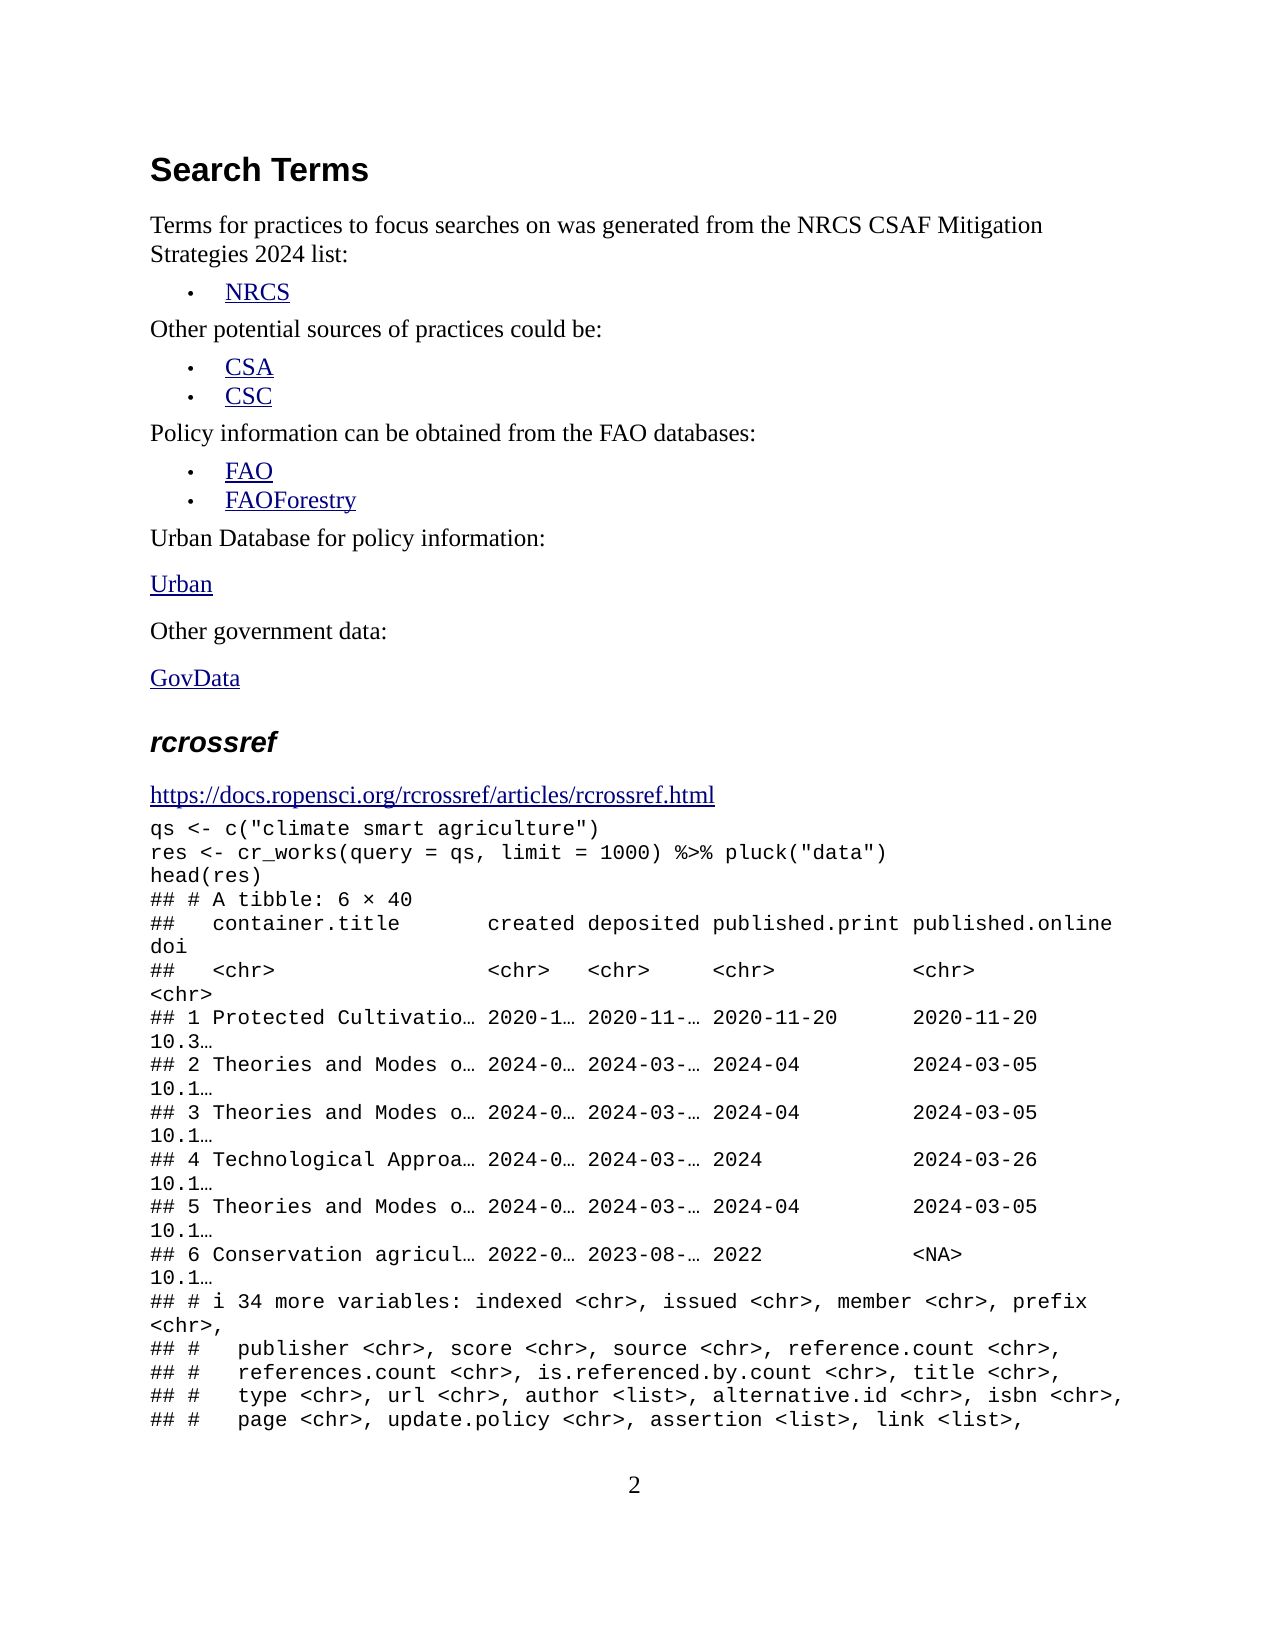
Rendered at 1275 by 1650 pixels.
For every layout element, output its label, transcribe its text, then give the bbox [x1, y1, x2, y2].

text res <- cr_works(query = qs, limit = 1000) %>% pluck("data") [150, 842, 1125, 865]
subtitle rcrossref [150, 725, 1125, 759]
subtitle Search Terms [150, 150, 1125, 189]
text ## 1 Protected Cultivatio… 2020-1… 2020-11-… 2020-11-20 2020-11-20 10.3… [150, 1007, 1125, 1054]
text GovData [150, 663, 1125, 691]
text ## # ℹ 34 more variables: indexed <chr>, issued <chr>, member <chr>, prefix <chr>, [150, 1291, 1125, 1338]
text Urban [150, 569, 1125, 598]
text ## # references.count <chr>, is.referenced.by.count <chr>, title <chr>, [150, 1362, 1125, 1386]
text https://docs.ropensci.org/rcrossref/articles/rcrossref.html [150, 780, 1125, 809]
text ## container.title created deposited published.print published.online doi [150, 913, 1125, 960]
text Other government data: [150, 616, 1125, 645]
list CSC [187, 381, 1125, 409]
text Other potential sources of practices could be: [150, 314, 1125, 343]
text ## # publisher <chr>, score <chr>, source <chr>, reference.count <chr>, [150, 1338, 1125, 1362]
text ## 2 Theories and Modes o… 2024-0… 2024-03-… 2024-04 2024-03-05 10.1… [150, 1054, 1125, 1102]
text qs <- c("climate smart agriculture") [150, 818, 1125, 842]
text ## 6 Conservation agricul… 2022-0… 2023-08-… 2022 <NA> 10.1… [150, 1244, 1125, 1291]
list FAO [187, 456, 1125, 485]
list CSA [187, 352, 1125, 381]
text Urban Database for policy information: [150, 523, 1125, 551]
text ## 4 Technological Approa… 2024-0… 2024-03-… 2024 2024-03-26 10.1… [150, 1149, 1125, 1196]
text ## # A tibble: 6 × 40 [150, 889, 1125, 913]
text ## 3 Theories and Modes o… 2024-0… 2024-03-… 2024-04 2024-03-05 10.1… [150, 1102, 1125, 1149]
text ## 5 Theories and Modes o… 2024-0… 2024-03-… 2024-04 2024-03-05 10.1… [150, 1196, 1125, 1244]
list FAOForestry [187, 485, 1125, 514]
text ## # type <chr>, url <chr>, author <list>, alternative.id <chr>, isbn <chr>, [150, 1386, 1125, 1409]
text Terms for practices to focus searches on was generated from the NRCS CSAF Mitigation Strategies 2024 list: [150, 210, 1125, 268]
text Policy information can be obtained from the FAO databases: [150, 418, 1125, 447]
text head(res) [150, 865, 1125, 889]
text ## <chr> <chr> <chr> <chr> <chr> <chr> [150, 960, 1125, 1007]
list NRCS [187, 277, 1125, 305]
text ## # page <chr>, update.policy <chr>, assertion <list>, link <list>, [150, 1409, 1125, 1433]
